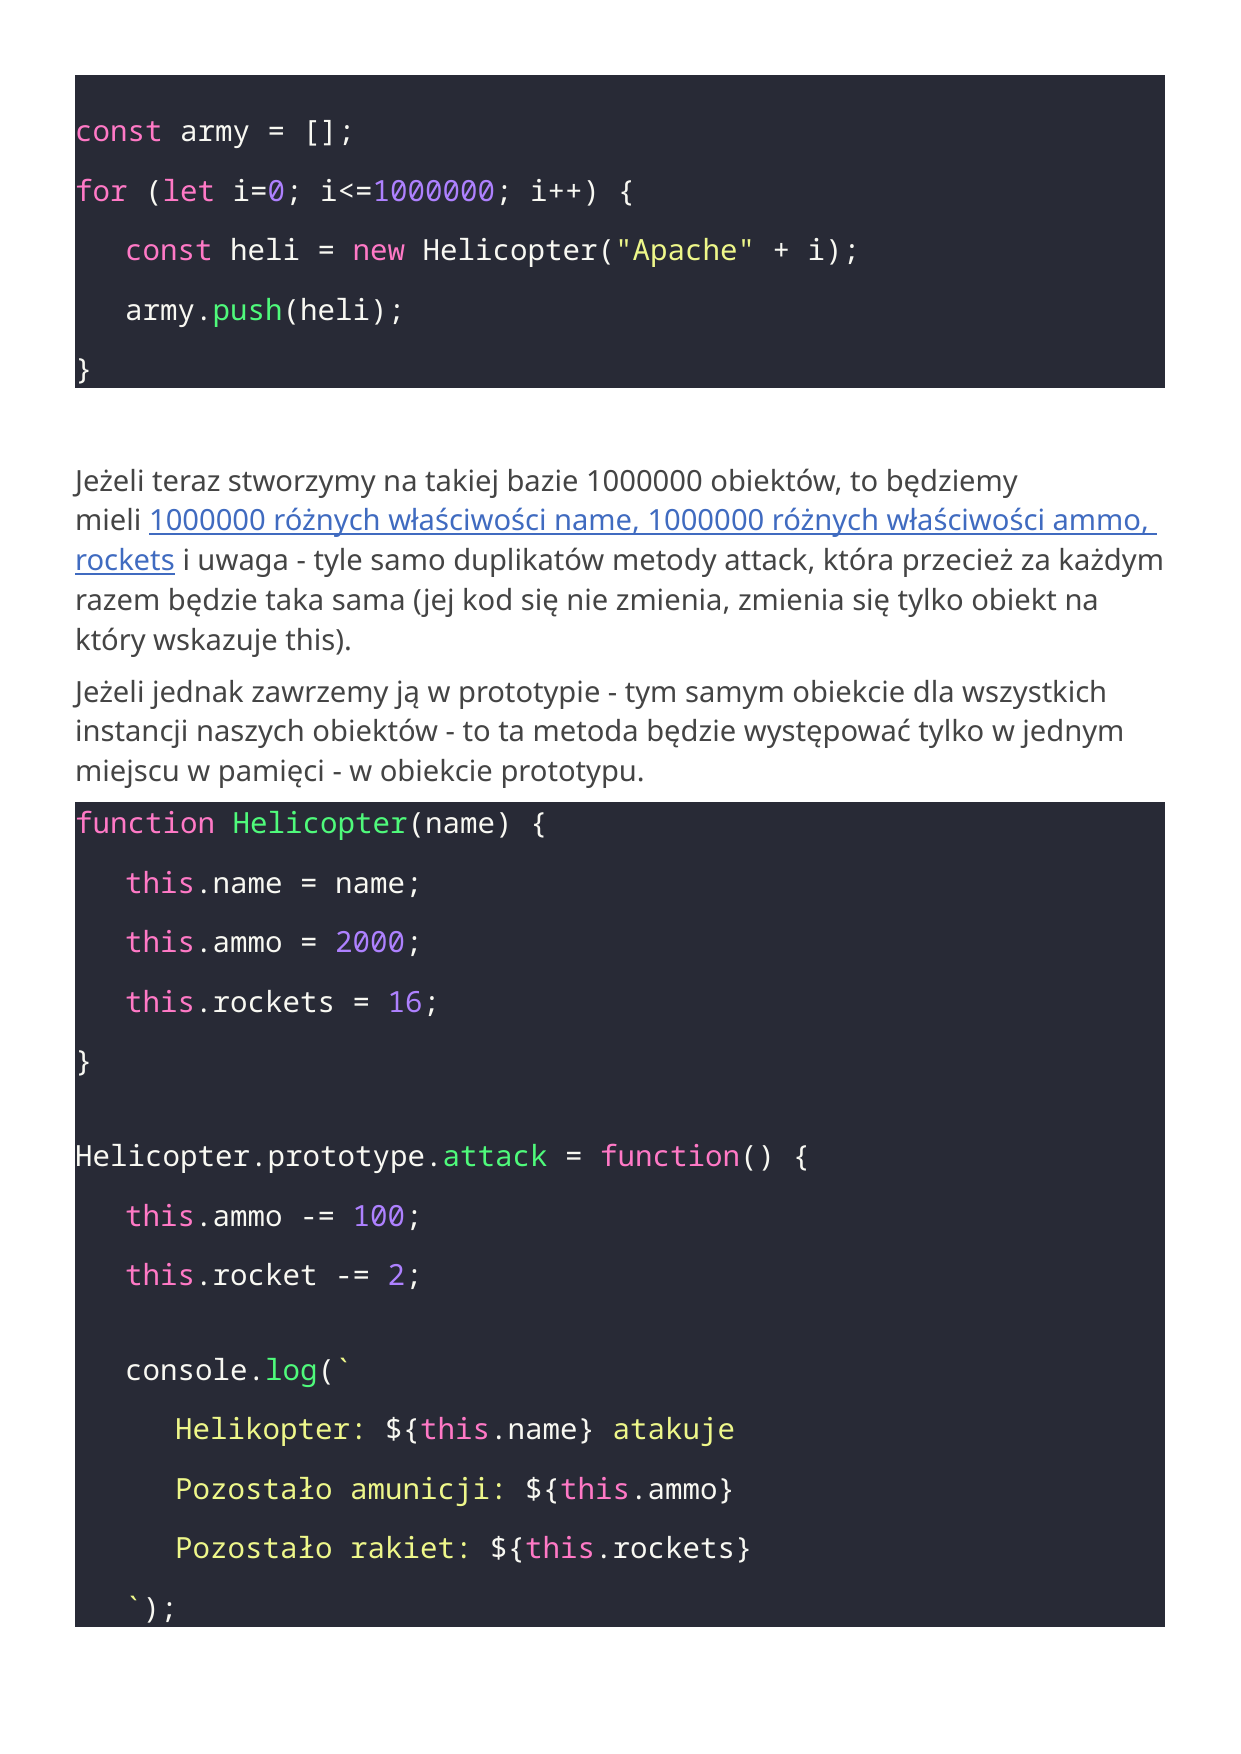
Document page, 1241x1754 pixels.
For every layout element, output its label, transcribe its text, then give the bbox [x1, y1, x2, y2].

text for (let i=0; i<=1000000; i++) { [75, 170, 1165, 209]
text this.rockets = 16; [75, 981, 1165, 1021]
text } [75, 1040, 1165, 1080]
text army.push(heli); [75, 289, 1165, 328]
text console.log(` [75, 1349, 1165, 1389]
text this.ammo = 2000; [75, 921, 1165, 961]
text Jeżeli jednak zawrzemy ją w prototypie - tym samym obiekcie dla wszystkich instancji naszych obiektów - to ta metoda będzie występować tylko w jednym miejscu w pamięci - w obiekcie prototypu. [75, 671, 1165, 790]
text } [75, 348, 1165, 388]
text Pozostało amunicji: ${this.ammo} [75, 1468, 1165, 1508]
text const heli = new Helicopter("Apache" + i); [75, 229, 1165, 269]
text this.name = name; [75, 862, 1165, 902]
text Helicopter.prototype.attack = function() { [75, 1135, 1165, 1175]
text function Helicopter(name) { [75, 802, 1165, 842]
text this.ammo -= 100; [75, 1195, 1165, 1234]
text Helikopter: ${this.name} atakuje [75, 1409, 1165, 1448]
text this.rocket -= 2; [75, 1254, 1165, 1294]
text `); [75, 1587, 1165, 1627]
text Pozostało rakiet: ${this.rockets} [75, 1528, 1165, 1567]
text Jeżeli teraz stworzymy na takiej bazie 1000000 obiektów, to będziemy mieli 1000000 różnych właściwości name, 1000000 różnych właściwości ammo, rockets i uwaga - tyle samo duplikatów metody attack, która przecież za każdym razem będzie taka sama (jej kod się nie zmienia, zmienia się tylko obiekt na który wskazuje this). [75, 460, 1165, 658]
text const army = []; [75, 110, 1165, 150]
